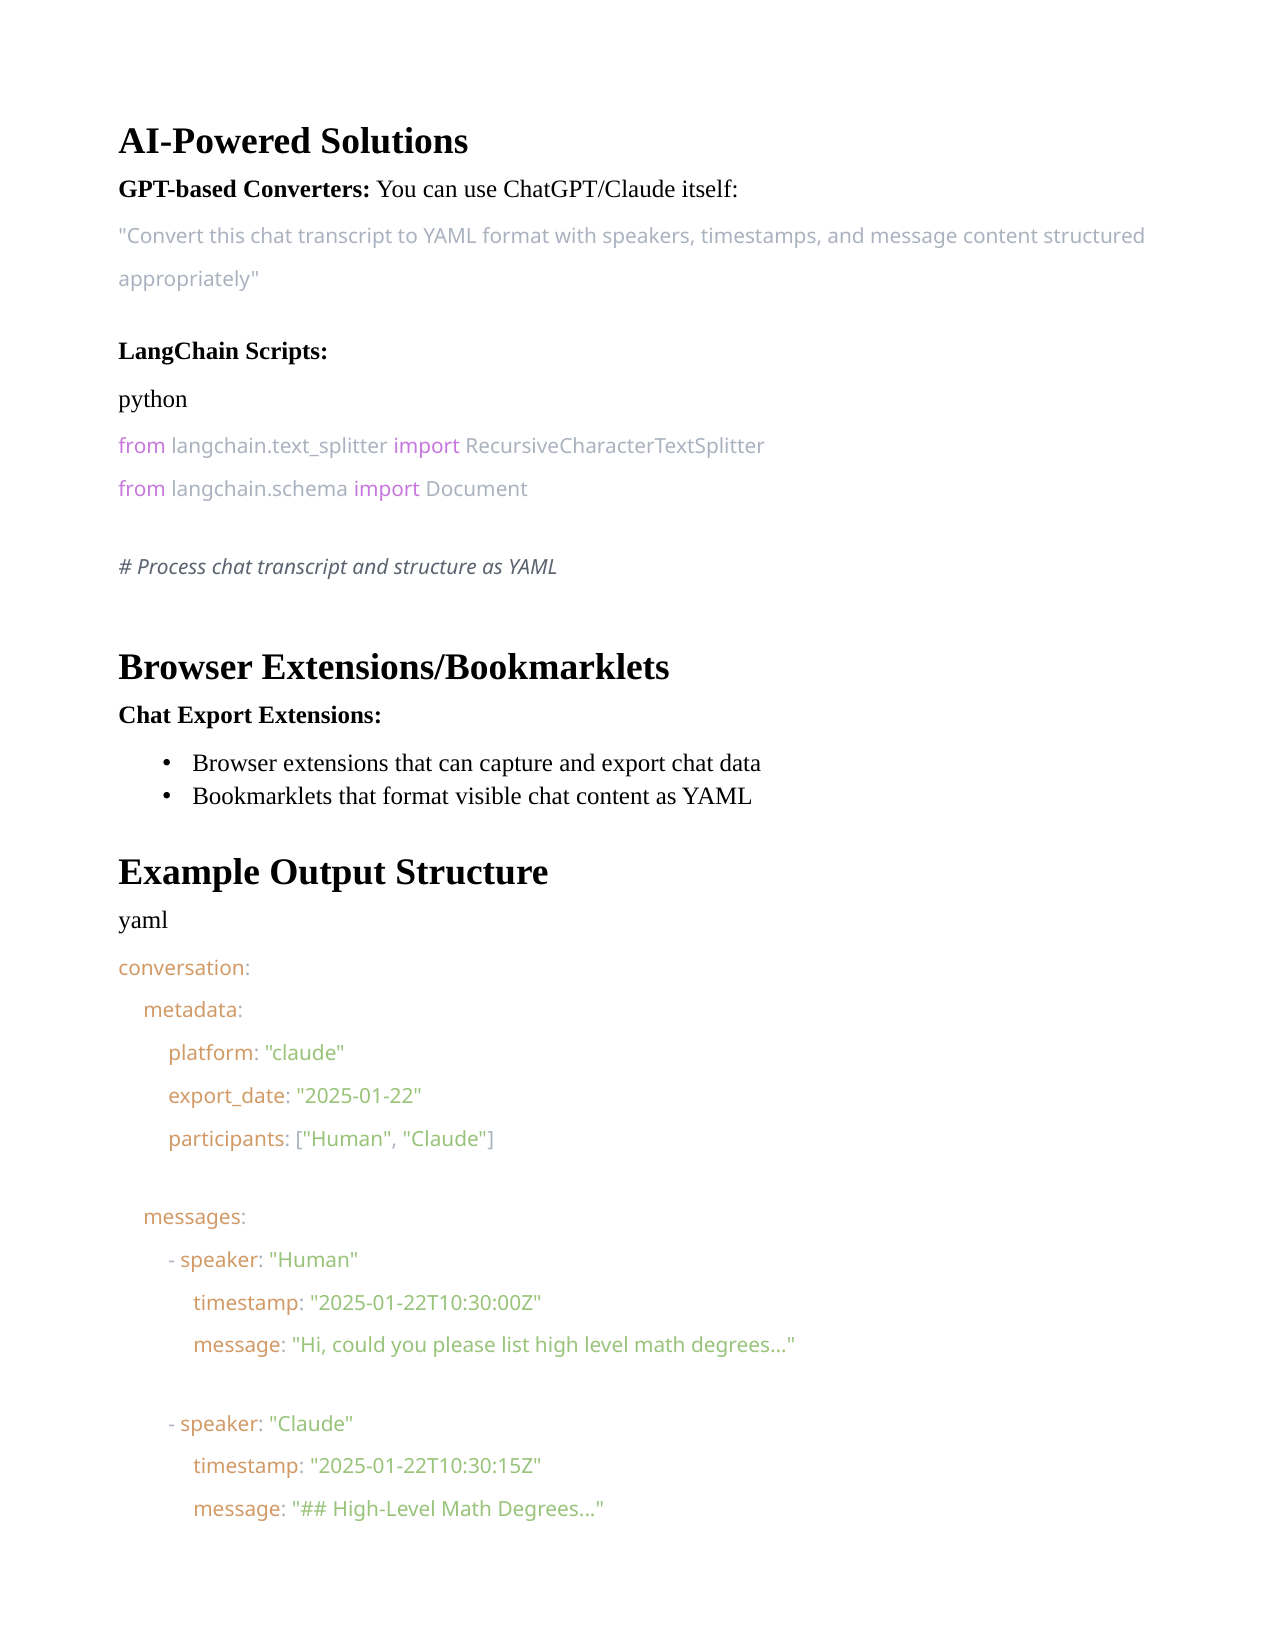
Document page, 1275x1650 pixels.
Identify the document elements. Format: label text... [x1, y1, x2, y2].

text messages: [118, 1202, 1157, 1231]
text message: "## High-Level Math Degrees..." [118, 1494, 1157, 1523]
text timestamp: "2025-01-22T10:30:15Z" [118, 1451, 1157, 1480]
text - speaker: "Claude" [118, 1409, 1157, 1437]
text platform: "claude" [118, 1038, 1157, 1067]
subtitle Example Output Structure [118, 849, 1157, 893]
text "Convert this chat transcript to YAML format with speakers, timestamps, and message content structured appropriately" [118, 221, 1157, 292]
list Browser extensions that can capture and export chat data [162, 748, 1157, 777]
text python [118, 384, 1157, 412]
text message: "Hi, could you please list high level math degrees..." [118, 1330, 1157, 1359]
text - speaker: "Human" [118, 1245, 1157, 1273]
text LangChain Scripts: [118, 336, 1157, 365]
text from langchain.schema import Document [118, 474, 1157, 502]
text Chat Export Extensions: [118, 700, 1157, 729]
list Bookmarklets that format visible chat content as YAML [162, 781, 1157, 810]
text # Process chat transcript and structure as YAML [118, 552, 1157, 580]
text participants: ["Human", "Claude"] [118, 1124, 1157, 1152]
text GPT-based Converters: You can use ChatGPT/Claude itself: [118, 174, 1157, 202]
text from langchain.text_splitter import RecursiveCharacterTextSplitter [118, 431, 1157, 460]
text export_date: "2025-01-22" [118, 1081, 1157, 1109]
subtitle AI-Powered Solutions [118, 118, 1157, 161]
text metadata: [118, 995, 1157, 1024]
text conversation: [118, 953, 1157, 981]
subtitle Browser Extensions/Bookmarklets [118, 645, 1157, 688]
text timestamp: "2025-01-22T10:30:00Z" [118, 1288, 1157, 1316]
text yaml [118, 905, 1157, 934]
